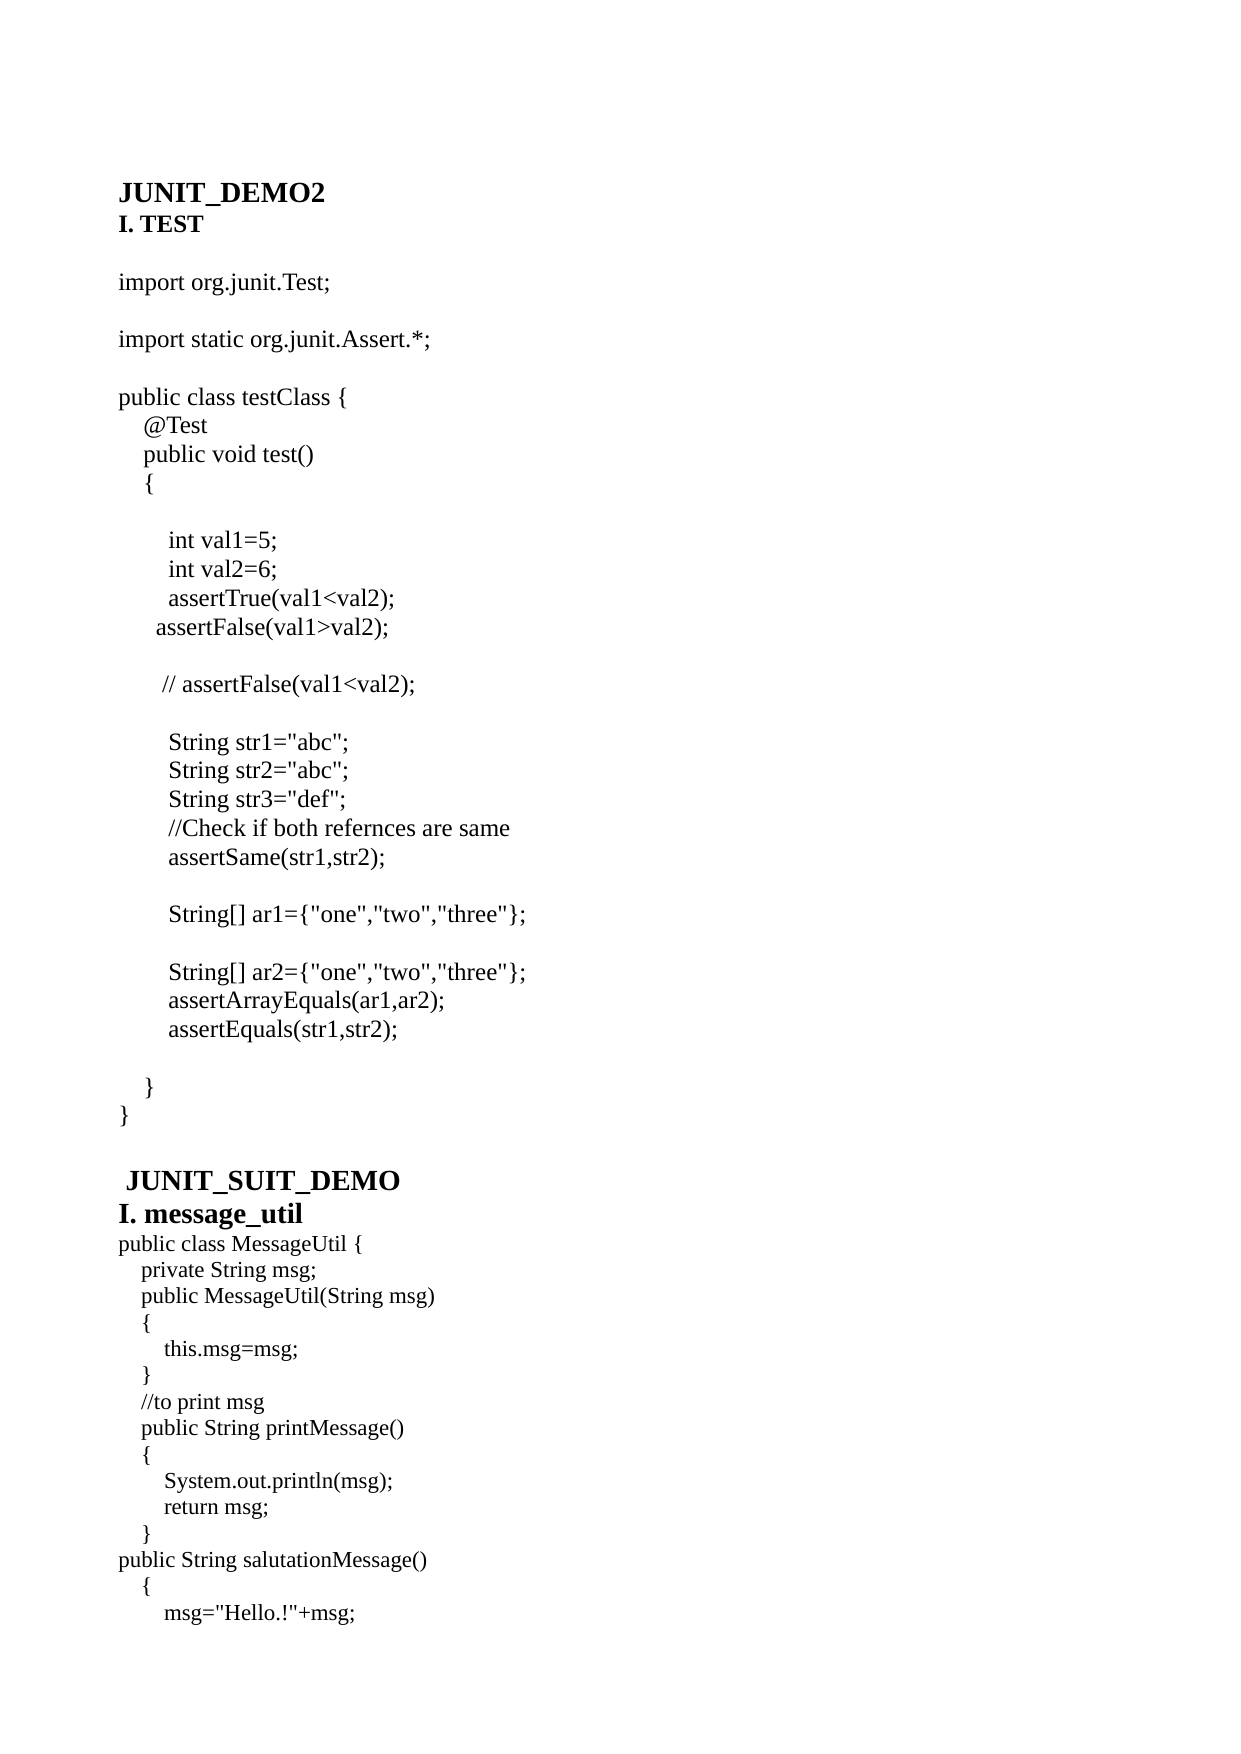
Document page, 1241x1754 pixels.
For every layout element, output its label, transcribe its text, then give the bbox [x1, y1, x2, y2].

text public class testClass { [118, 382, 1122, 410]
text import static org.junit.Assert.*; [118, 324, 1122, 353]
text @Test [118, 410, 1122, 439]
text JUNIT_DEMO2 [118, 176, 1122, 209]
text I. TEST [118, 209, 1122, 238]
text } [118, 1072, 1122, 1100]
text return msg; [118, 1493, 1122, 1520]
text String str2="abc"; [118, 755, 1122, 784]
text assertArrayEquals(ar1,ar2); [118, 985, 1122, 1014]
text public String salutationMessage() [118, 1546, 1122, 1572]
text public void test() [118, 439, 1122, 468]
text JUNIT_SUIT_DEMO [118, 1163, 1122, 1196]
text } [118, 1100, 1122, 1129]
text I. message_util [118, 1196, 1122, 1230]
text String str3="def"; [118, 784, 1122, 813]
text import org.junit.Test; [118, 267, 1122, 295]
text public String printMessage() [118, 1414, 1122, 1441]
text public class MessageUtil { [118, 1230, 1122, 1256]
text { [118, 1309, 1122, 1335]
text } [118, 1520, 1122, 1546]
text String[] ar2={"one","two","three"}; [118, 957, 1122, 985]
text assertFalse(val1>val2); [118, 612, 1122, 640]
text System.out.println(msg); [118, 1467, 1122, 1493]
text public MessageUtil(String msg) [118, 1282, 1122, 1309]
text String str1="abc"; [118, 727, 1122, 755]
text { [118, 1572, 1122, 1599]
text msg="Hello.!"+msg; [118, 1599, 1122, 1625]
text private String msg; [118, 1256, 1122, 1282]
text int val2=6; [118, 554, 1122, 583]
text { [118, 1441, 1122, 1467]
text assertTrue(val1<val2); [118, 583, 1122, 612]
text //to print msg [118, 1388, 1122, 1414]
text this.msg=msg; [118, 1335, 1122, 1362]
text assertSame(str1,str2); [118, 842, 1122, 870]
text } [118, 1362, 1122, 1388]
text assertEquals(str1,str2); [118, 1014, 1122, 1043]
text String[] ar1={"one","two","three"}; [118, 899, 1122, 928]
text // assertFalse(val1<val2); [118, 669, 1122, 698]
text int val1=5; [118, 525, 1122, 554]
text //Check if both refernces are same [118, 813, 1122, 842]
text { [118, 468, 1122, 497]
